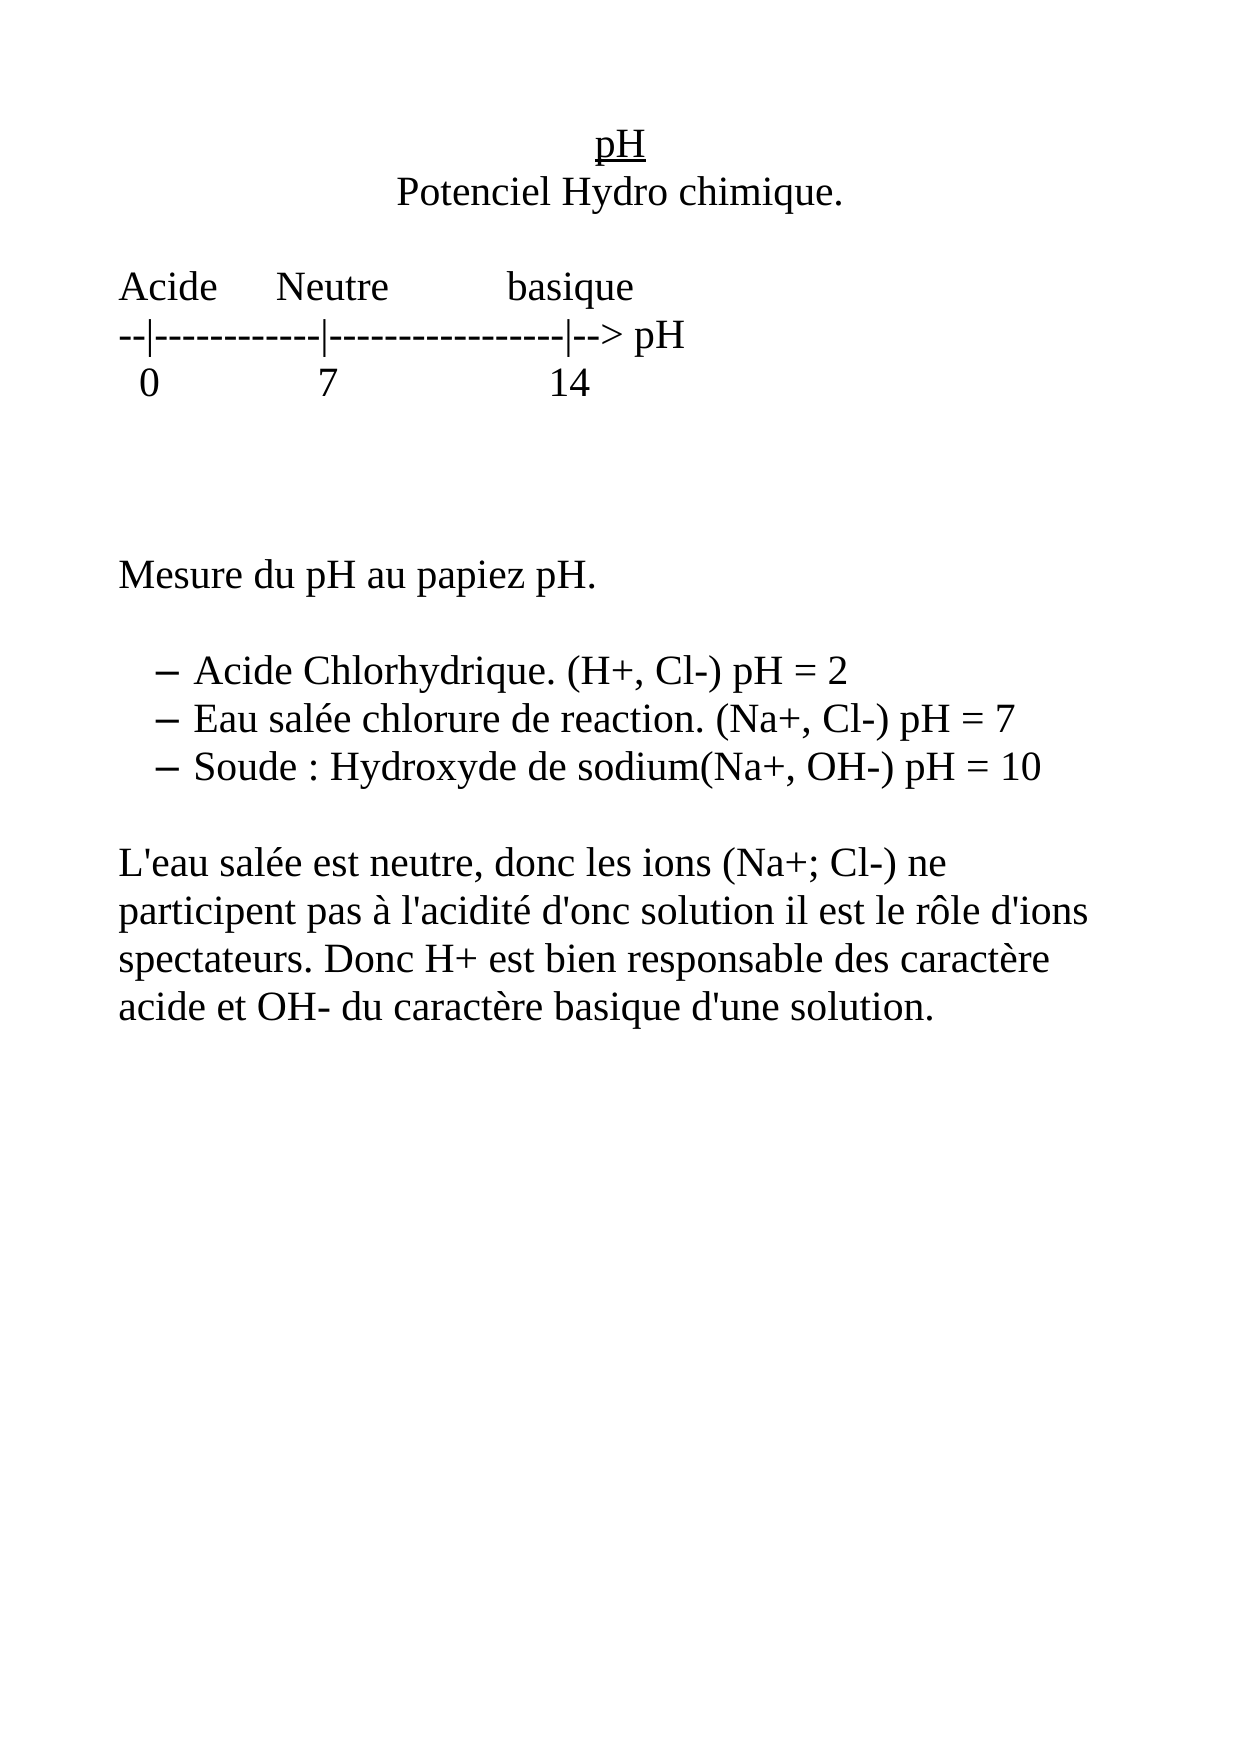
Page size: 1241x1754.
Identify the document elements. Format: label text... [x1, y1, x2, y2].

list Acide Chlorhydrique. (H+, Cl-) pH = 2 [156, 645, 1122, 693]
text pH [118, 118, 1122, 166]
list Soude : Hydroxyde de sodium(Na+, OH-) pH = 10 [156, 741, 1122, 789]
text Potenciel Hydro chimique. [118, 166, 1122, 214]
text --|------------|-----------------|--> pH [118, 310, 1122, 358]
text Acide Neutre basique [118, 262, 1122, 310]
list Eau salée chlorure de reaction. (Na+, Cl-) pH = 7 [156, 693, 1122, 741]
text L'eau salée est neutre, donc les ions (Na+; Cl-) ne participent pas à l'acidité d'onc solution il est le rôle d'ions spectateurs. Donc H+ est bien responsable des caractère acide et OH- du caractère basique d'une solution. [118, 837, 1122, 1029]
text 0 7 14 [118, 358, 1122, 406]
text Mesure du pH au papiez pH. [118, 549, 1122, 597]
